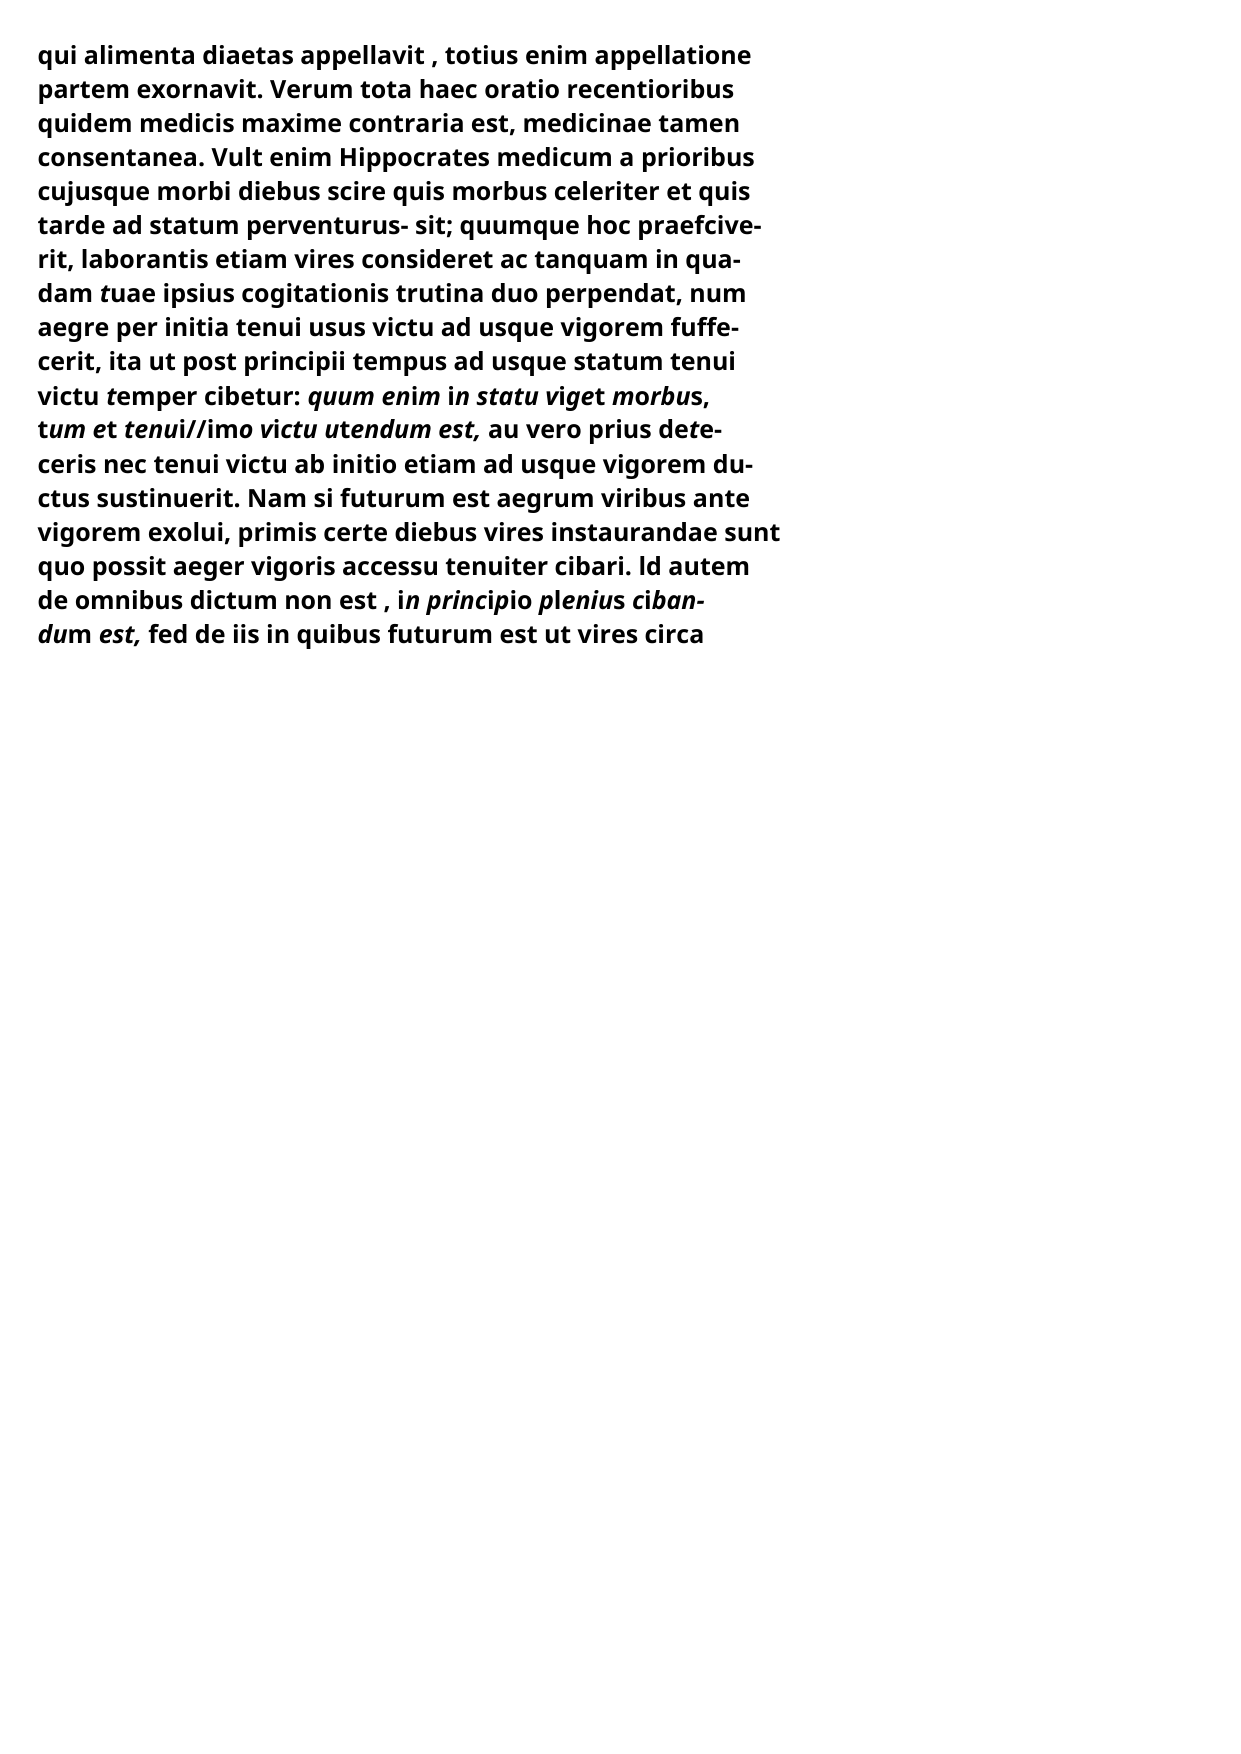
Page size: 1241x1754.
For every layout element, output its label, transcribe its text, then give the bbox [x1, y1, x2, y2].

text qui alimenta diaetas appellavit , totius enim appellatione partem exornavit. Verum tota haec oratio recentioribus quidem medicis maxime contraria est, medicinae tamen consentanea. Vult enim Hippocrates medicum a prioribus cujusque morbi diebus scire quis morbus celeriter et quis tarde ad statum perventurus- sit; quumque hoc praefcive- rit, laborantis etiam vires consideret ac tanquam in qua- dam tuae ipsius cogitationis trutina duo perpendat, num aegre per initia tenui usus victu ad usque vigorem fuffe- cerit, ita ut post principii tempus ad usque statum tenui victu temper cibetur: quum enim in statu viget morbus, tum et tenui//imo victu utendum est, au vero prius dete- ceris nec tenui victu ab initio etiam ad usque vigorem du- ctus sustinuerit. Nam si futurum est aegrum viribus ante vigorem exolui, primis certe diebus vires instaurandae sunt quo possit aeger vigoris accessu tenuiter cibari. ld autem de omnibus dictum non est , in principio plenius ciban- dum est, fed de iis in quibus futurum est ut vires circa [37, 37, 1203, 651]
